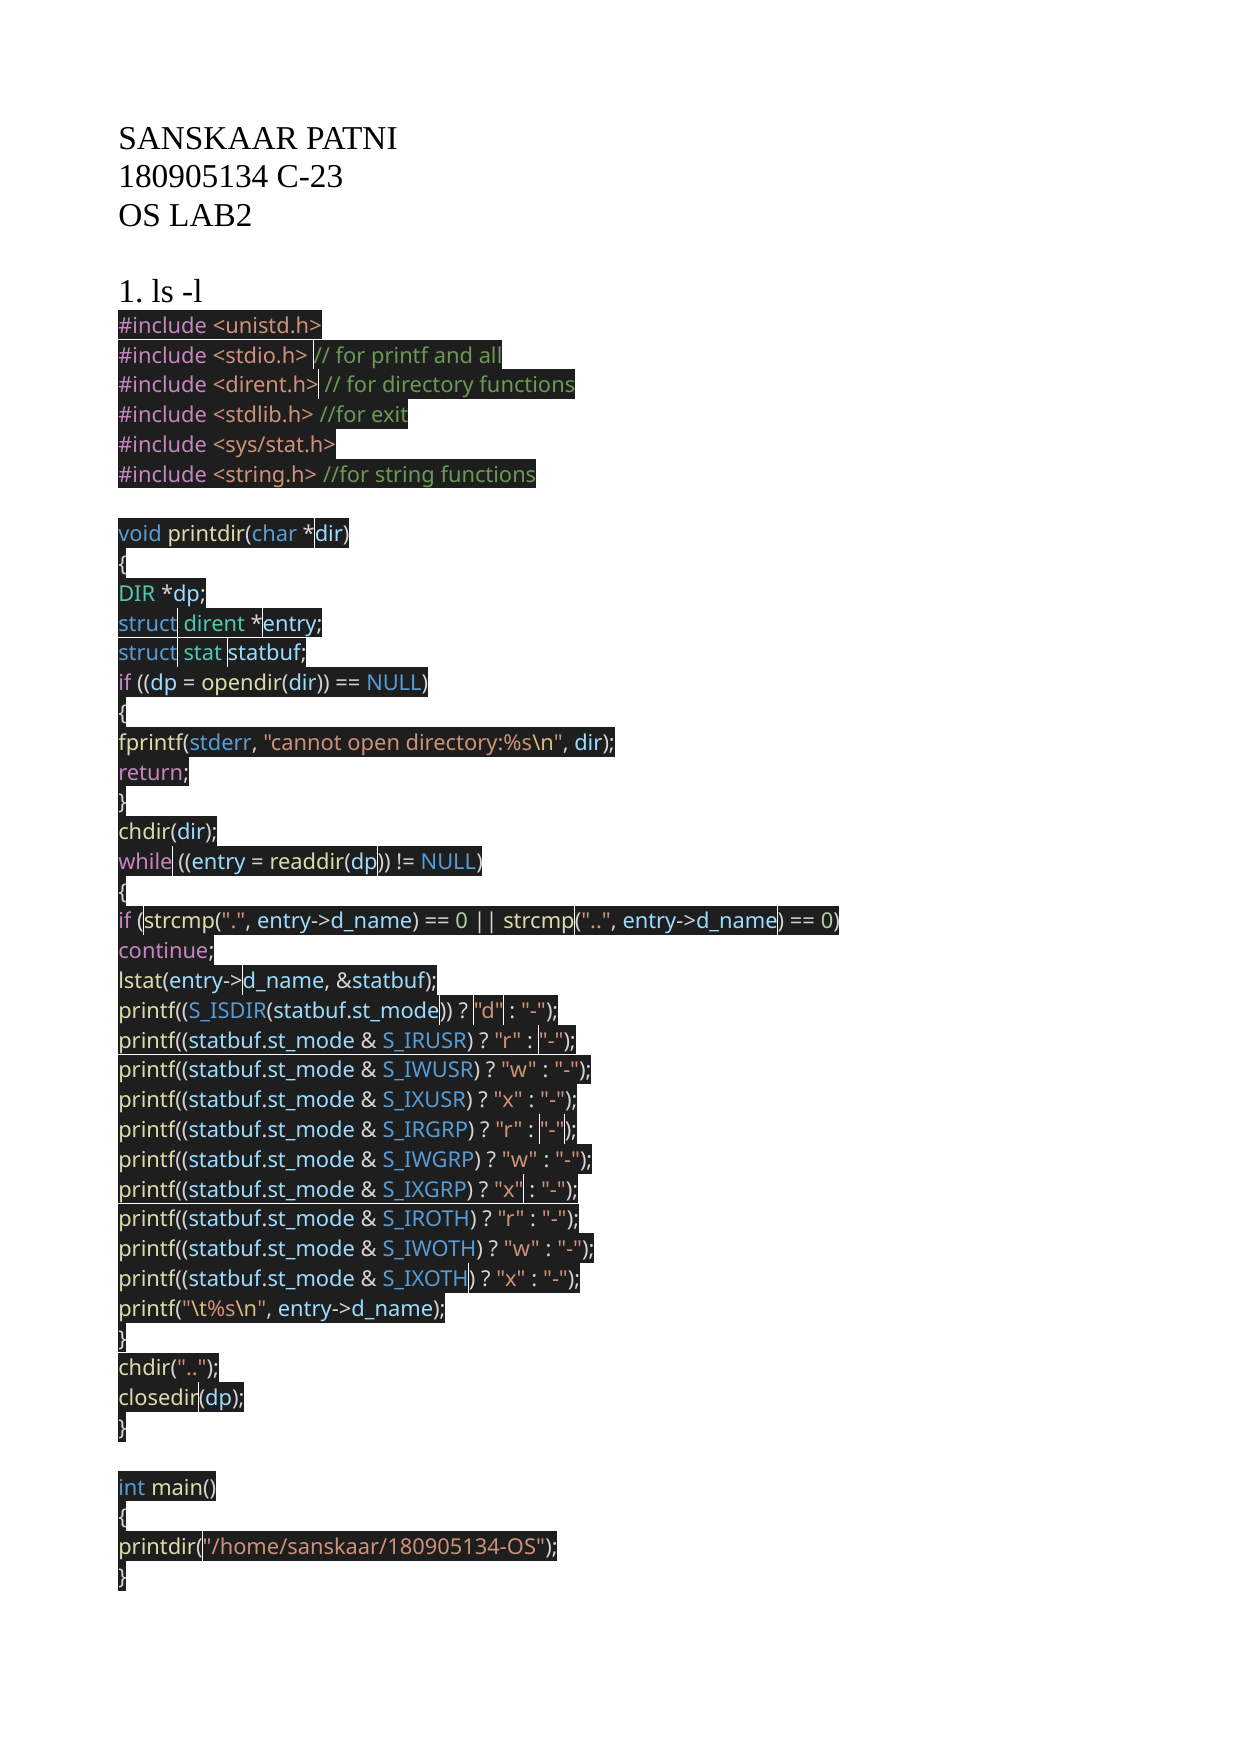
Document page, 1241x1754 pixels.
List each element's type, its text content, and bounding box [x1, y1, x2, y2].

text } [118, 1561, 1122, 1591]
text int main() [118, 1471, 1122, 1501]
text printf((statbuf.st_mode & S_IROTH) ? "r" : "-"); [118, 1203, 1122, 1233]
text 1. ls -l [118, 271, 1122, 310]
text } [118, 1323, 1122, 1352]
text struct dirent *entry; [118, 608, 1122, 637]
text lstat(entry->d_name, &statbuf); [118, 965, 1122, 995]
text { [118, 548, 1122, 578]
text if (strcmp(".", entry->d_name) == 0 || strcmp("..", entry->d_name) == 0) [118, 906, 1122, 935]
text OS LAB2 [118, 195, 1122, 233]
text fprintf(stderr, "cannot open directory:%s\n", dir); [118, 727, 1122, 757]
text #include <unistd.h> [118, 310, 1122, 339]
text printf((statbuf.st_mode & S_IWGRP) ? "w" : "-"); [118, 1144, 1122, 1174]
text printf((statbuf.st_mode & S_IWOTH) ? "w" : "-"); [118, 1233, 1122, 1263]
text { [118, 876, 1122, 906]
text #include <stdlib.h> //for exit [118, 399, 1122, 429]
text printf("\t%s\n", entry->d_name); [118, 1293, 1122, 1323]
text printf((statbuf.st_mode & S_IWUSR) ? "w" : "-"); [118, 1054, 1122, 1084]
text chdir(".."); [118, 1352, 1122, 1382]
text 180905134 C-23 [118, 156, 1122, 195]
text DIR *dp; [118, 578, 1122, 608]
text printdir("/home/sanskaar/180905134-OS"); [118, 1531, 1122, 1561]
text if ((dp = opendir(dir)) == NULL) [118, 667, 1122, 697]
text return; [118, 757, 1122, 786]
text chdir(dir); [118, 816, 1122, 846]
text while ((entry = readdir(dp)) != NULL) [118, 846, 1122, 876]
text printf((statbuf.st_mode & S_IXUSR) ? "x" : "-"); [118, 1084, 1122, 1114]
text printf((statbuf.st_mode & S_IXOTH) ? "x" : "-"); [118, 1263, 1122, 1293]
text struct stat statbuf; [118, 637, 1122, 667]
text { [118, 697, 1122, 727]
text printf((statbuf.st_mode & S_IRUSR) ? "r" : "-"); [118, 1025, 1122, 1054]
text continue; [118, 935, 1122, 965]
text { [118, 1501, 1122, 1531]
text #include <sys/stat.h> [118, 429, 1122, 459]
text printf((statbuf.st_mode & S_IRGRP) ? "r" : "-"); [118, 1114, 1122, 1144]
text void printdir(char *dir) [118, 518, 1122, 548]
text } [118, 1412, 1122, 1442]
text closedir(dp); [118, 1382, 1122, 1412]
text #include <string.h> //for string functions [118, 459, 1122, 488]
text printf((statbuf.st_mode & S_IXGRP) ? "x" : "-"); [118, 1174, 1122, 1203]
text } [118, 786, 1122, 816]
text #include <stdio.h> // for printf and all [118, 339, 1122, 369]
text printf((S_ISDIR(statbuf.st_mode)) ? "d" : "-"); [118, 995, 1122, 1025]
text #include <dirent.h> // for directory functions [118, 369, 1122, 399]
text SANSKAAR PATNI [118, 118, 1122, 156]
